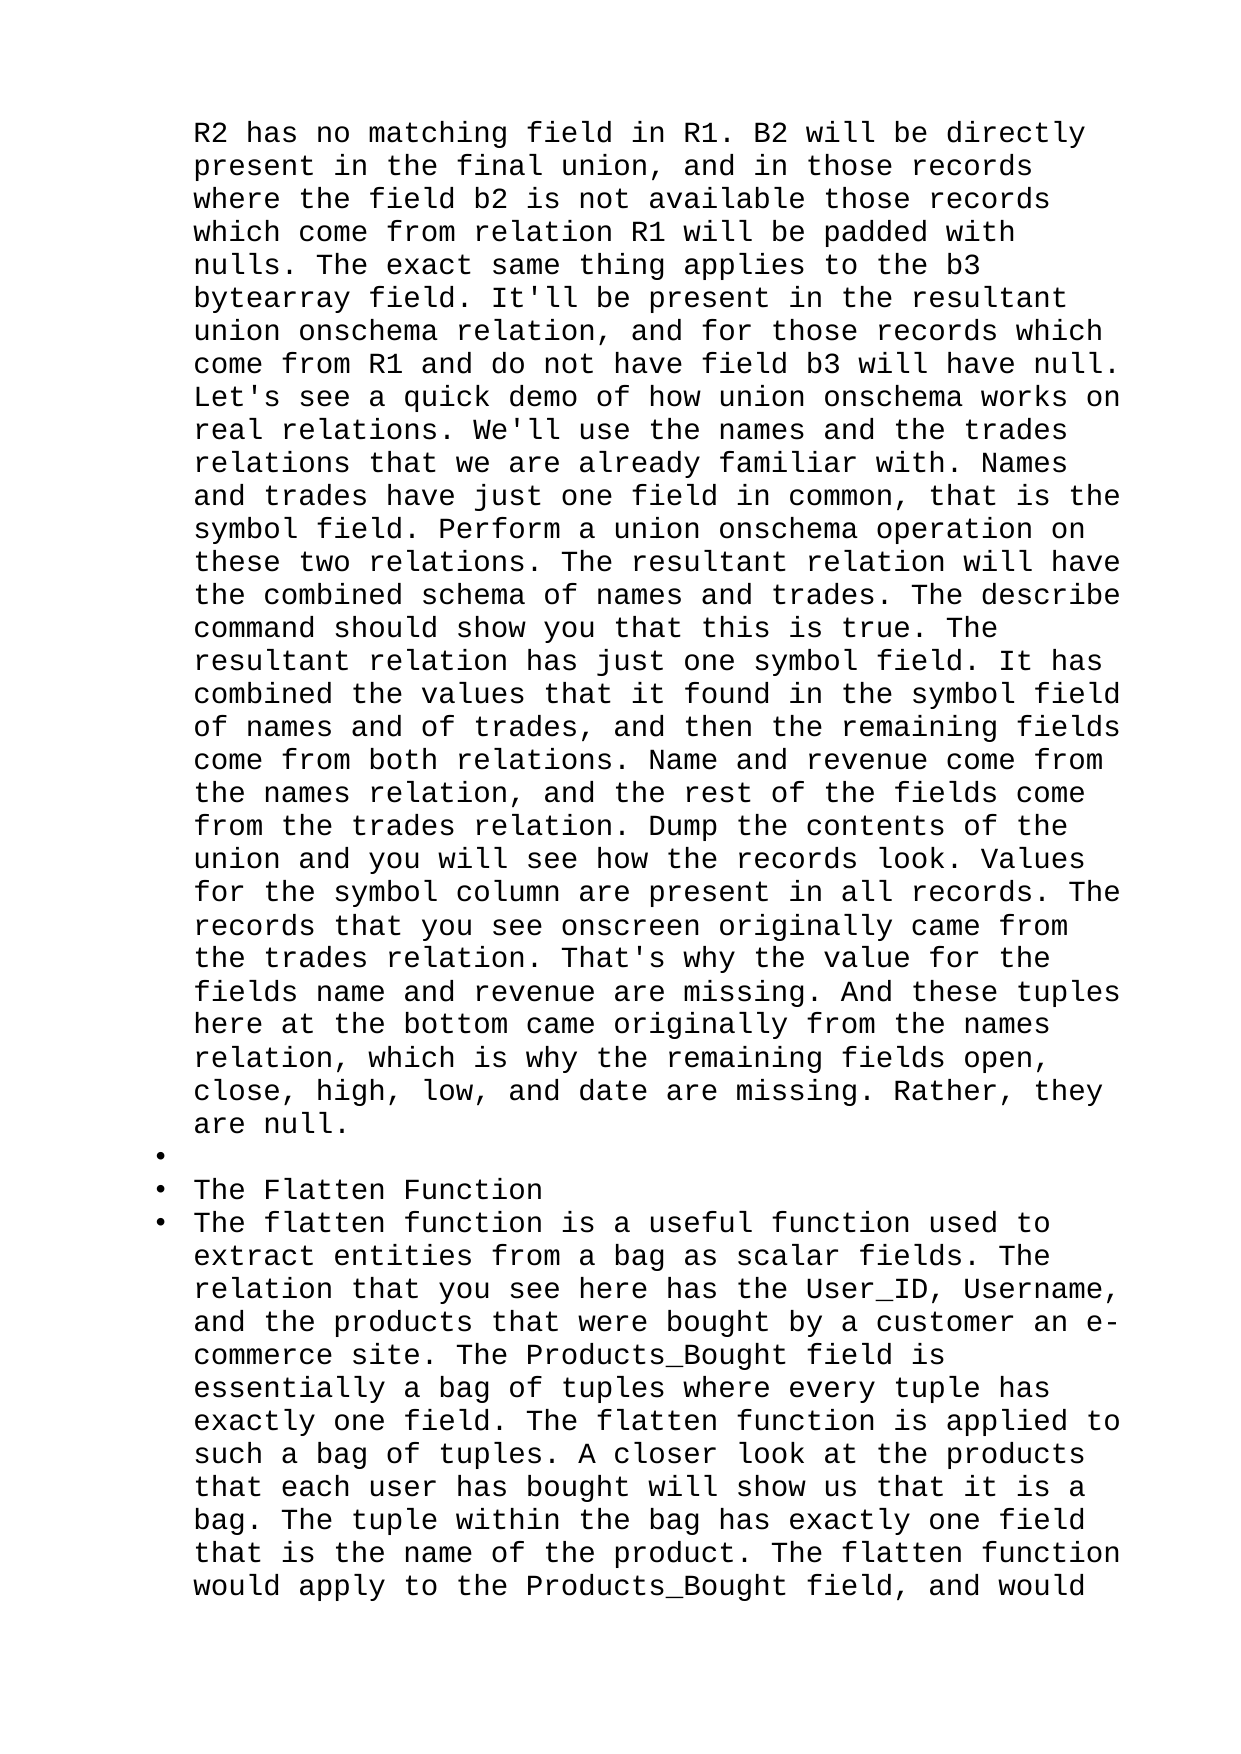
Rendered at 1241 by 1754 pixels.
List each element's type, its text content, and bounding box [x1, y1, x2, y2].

list The Flatten Function [156, 1175, 1122, 1208]
list The flatten function is a useful function used to extract entities from a bag as scalar fields. The relation that you see here has the User_ID, Username, and the products that were bought by a customer an e-commerce site. The Products_Bought field is essentially a bag of tuples where every tuple has exactly one field. The flatten function is applied to such a bag of tuples. A closer look at the products that each user has bought will show us that it is a bag. The tuple within the bag has exactly one field that is the name of the product. The flatten function would apply to the Products_Bought field, and would [156, 1208, 1122, 1604]
list R2 has no matching field in R1. B2 will be directly present in the final union, and in those records where the field b2 is not available those records which come from relation R1 will be padded with nulls. The exact same thing applies to the b3 bytearray field. It'll be present in the resultant union onschema relation, and for those records which come from R1 and do not have field b3 will have null. Let's see a quick demo of how union onschema works on real relations. We'll use the names and the trades relations that we are already familiar with. Names and trades have just one field in common, that is the symbol field. Perform a union onschema operation on these two relations. The resultant relation will have the combined schema of names and trades. The describe command should show you that this is true. The resultant relation has just one symbol field. It has combined the values that it found in the symbol field of names and of trades, and then the remaining fields come from both relations. Name and revenue come from the names relation, and the rest of the fields come from the trades relation. Dump the contents of the union and you will see how the records look. Values for the symbol column are present in all records. The records that you see onscreen originally came from the trades relation. That's why the value for the fields name and revenue are missing. And these tuples here at the bottom came originally from the names relation, which is why the remaining fields open, close, high, low, and date are missing. Rather, they are null. [156, 118, 1122, 1142]
